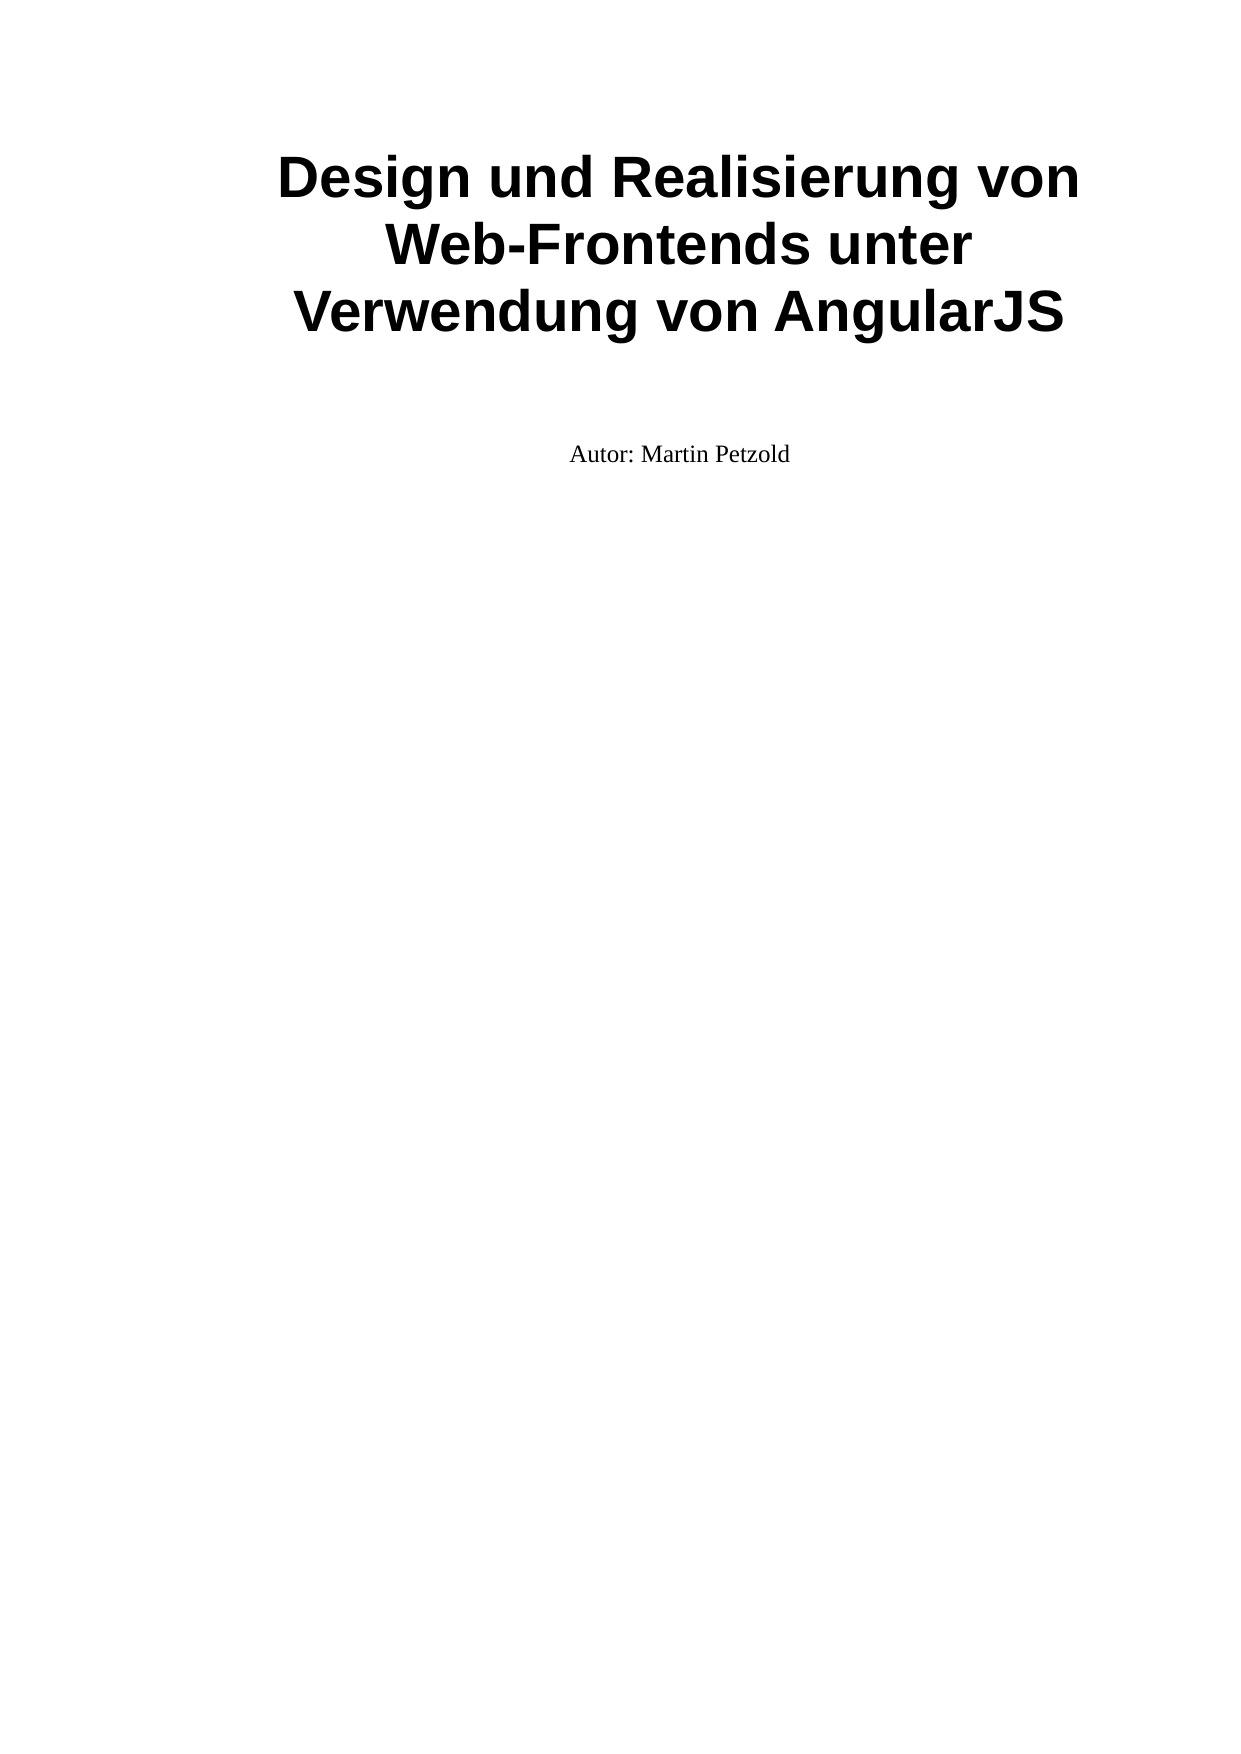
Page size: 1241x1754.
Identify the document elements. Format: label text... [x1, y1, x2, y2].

title Design und Realisierung von Web-Frontends unter Verwendung von AngularJS [207, 142, 1152, 344]
text Autor: Martin Petzold [207, 439, 1152, 467]
